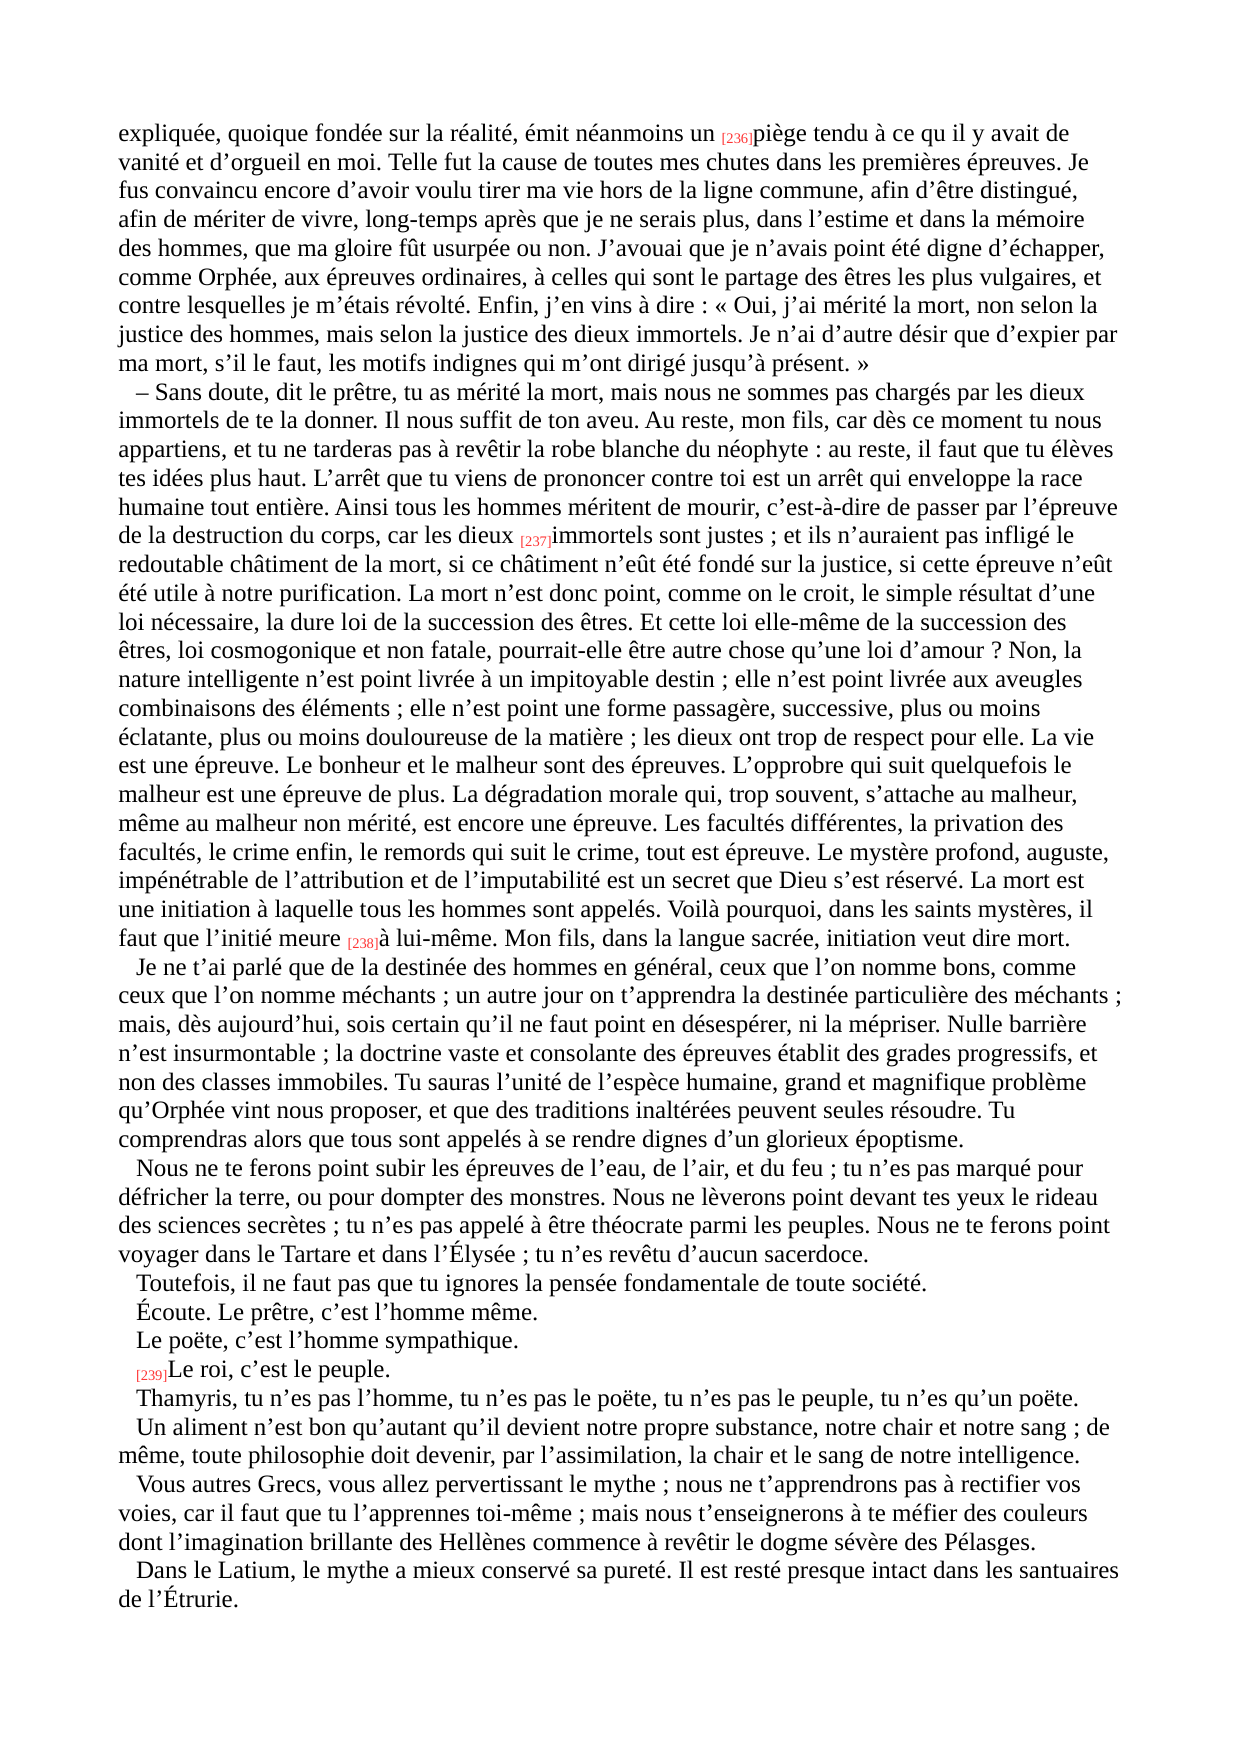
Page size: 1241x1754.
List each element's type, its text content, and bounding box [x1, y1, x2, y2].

text Je ne t’ai parlé que de la destinée des hommes en général, ceux que l’on nomme bons, comme ceux que l’on nomme méchants ; un autre jour on t’apprendra la destinée particulière des méchants ; mais, dès aujourd’hui, sois certain qu’il ne faut point en désespérer, ni la mépriser. Nulle barrière n’est insurmontable ; la doctrine vaste et consolante des épreuves établit des grades progressifs, et non des classes immobiles. Tu sauras l’unité de l’espèce humaine, grand et magnifique problème qu’Orphée vint nous proposer, et que des traditions inaltérées peuvent seules résoudre. Tu comprendras alors que tous sont appelés à se rendre dignes d’un glorieux époptisme. [118, 952, 1122, 1153]
text Thamyris, tu n’es pas l’homme, tu n’es pas le poëte, tu n’es pas le peuple, tu n’es qu’un poëte. [118, 1383, 1122, 1412]
text – Sans doute, dit le prêtre, tu as mérité la mort, mais nous ne sommes pas chargés par les dieux immortels de te la donner. Il nous suffit de ton aveu. Au reste, mon fils, car dès ce moment tu nous appartiens, et tu ne tarderas pas à revêtir la robe blanche du néophyte : au reste, il faut que tu élèves tes idées plus haut. L’arrêt que tu viens de prononcer contre toi est un arrêt qui enveloppe la race humaine tout entière. Ainsi tous les hommes méritent de mourir, c’est-à-dire de passer par l’épreuve de la destruction du corps, car les dieux [237]immortels sont justes ; et ils n’auraient pas infligé le redoutable châtiment de la mort, si ce châtiment n’eût été fondé sur la justice, si cette épreuve n’eût été utile à notre purification. La mort n’est donc point, comme on le croit, le simple résultat d’une loi nécessaire, la dure loi de la succession des êtres. Et cette loi elle-même de la succession des êtres, loi cosmogonique et non fatale, pourrait-elle être autre chose qu’une loi d’amour ? Non, la nature intelligente n’est point livrée à un impitoyable destin ; elle n’est point livrée aux aveugles combinaisons des éléments ; elle n’est point une forme passagère, successive, plus ou moins éclatante, plus ou moins douloureuse de la matière ; les dieux ont trop de respect pour elle. La vie est une épreuve. Le bonheur et le malheur sont des épreuves. L’opprobre qui suit quelquefois le malheur est une épreuve de plus. La dégradation morale qui, trop souvent, s’attache au malheur, même au malheur non mérité, est encore une épreuve. Les facultés différentes, la privation des facultés, le crime enfin, le remords qui suit le crime, tout est épreuve. Le mystère profond, auguste, impénétrable de l’attribution et de l’imputabilité est un secret que Dieu s’est réservé. La mort est une initiation à laquelle tous les hommes sont appelés. Voilà pourquoi, dans les saints mystères, il faut que l’initié meure [238]à lui-même. Mon fils, dans la langue sacrée, initiation veut dire mort. [118, 377, 1122, 952]
text Le poëte, c’est l’homme sympathique. [118, 1326, 1122, 1354]
text Nous ne te ferons point subir les épreuves de l’eau, de l’air, et du feu ; tu n’es pas marqué pour défricher la terre, ou pour dompter des monstres. Nous ne lèverons point devant tes yeux le rideau des sciences secrètes ; tu n’es pas appelé à être théocrate parmi les peuples. Nous ne te ferons point voyager dans le Tartare et dans l’Élysée ; tu n’es revêtu d’aucun sacerdoce. [118, 1153, 1122, 1268]
text Un aliment n’est bon qu’autant qu’il devient notre propre substance, notre chair et notre sang ; de même, toute philosophie doit devenir, par l’assimilation, la chair et le sang de notre intelligence. [118, 1412, 1122, 1469]
text Toutefois, il ne faut pas que tu ignores la pensée fondamentale de toute société. [118, 1268, 1122, 1297]
text Dans le Latium, le mythe a mieux conservé sa pureté. Il est resté presque intact dans les santuaires de l’Étrurie. [118, 1556, 1122, 1613]
text [239]Le roi, c’est le peuple. [118, 1354, 1122, 1383]
text Vous autres Grecs, vous allez pervertissant le mythe ; nous ne t’apprendrons pas à rectifier vos voies, car il faut que tu l’apprennes toi-même ; mais nous t’enseignerons à te méfier des couleurs dont l’imagination brillante des Hellènes commence à revêtir le dogme sévère des Pélasges. [118, 1469, 1122, 1556]
text Écoute. Le prêtre, c’est l’homme même. [118, 1297, 1122, 1326]
text expliquée, quoique fondée sur la réalité, émit néanmoins un [236]piège tendu à ce qu il y avait de vanité et d’orgueil en moi. Telle fut la cause de toutes mes chutes dans les premières épreuves. Je fus convaincu encore d’avoir voulu tirer ma vie hors de la ligne commune, afin d’être distingué, afin de mériter de vivre, long-temps après que je ne serais plus, dans l’estime et dans la mémoire des hommes, que ma gloire fût usurpée ou non. J’avouai que je n’avais point été digne d’échapper, comme Orphée, aux épreuves ordinaires, à celles qui sont le partage des êtres les plus vulgaires, et contre lesquelles je m’étais révolté. Enfin, j’en vins à dire : « Oui, j’ai mérité la mort, non selon la justice des hommes, mais selon la justice des dieux immortels. Je n’ai d’autre désir que d’expier par ma mort, s’il le faut, les motifs indignes qui m’ont dirigé jusqu’à présent. » [118, 118, 1122, 377]
